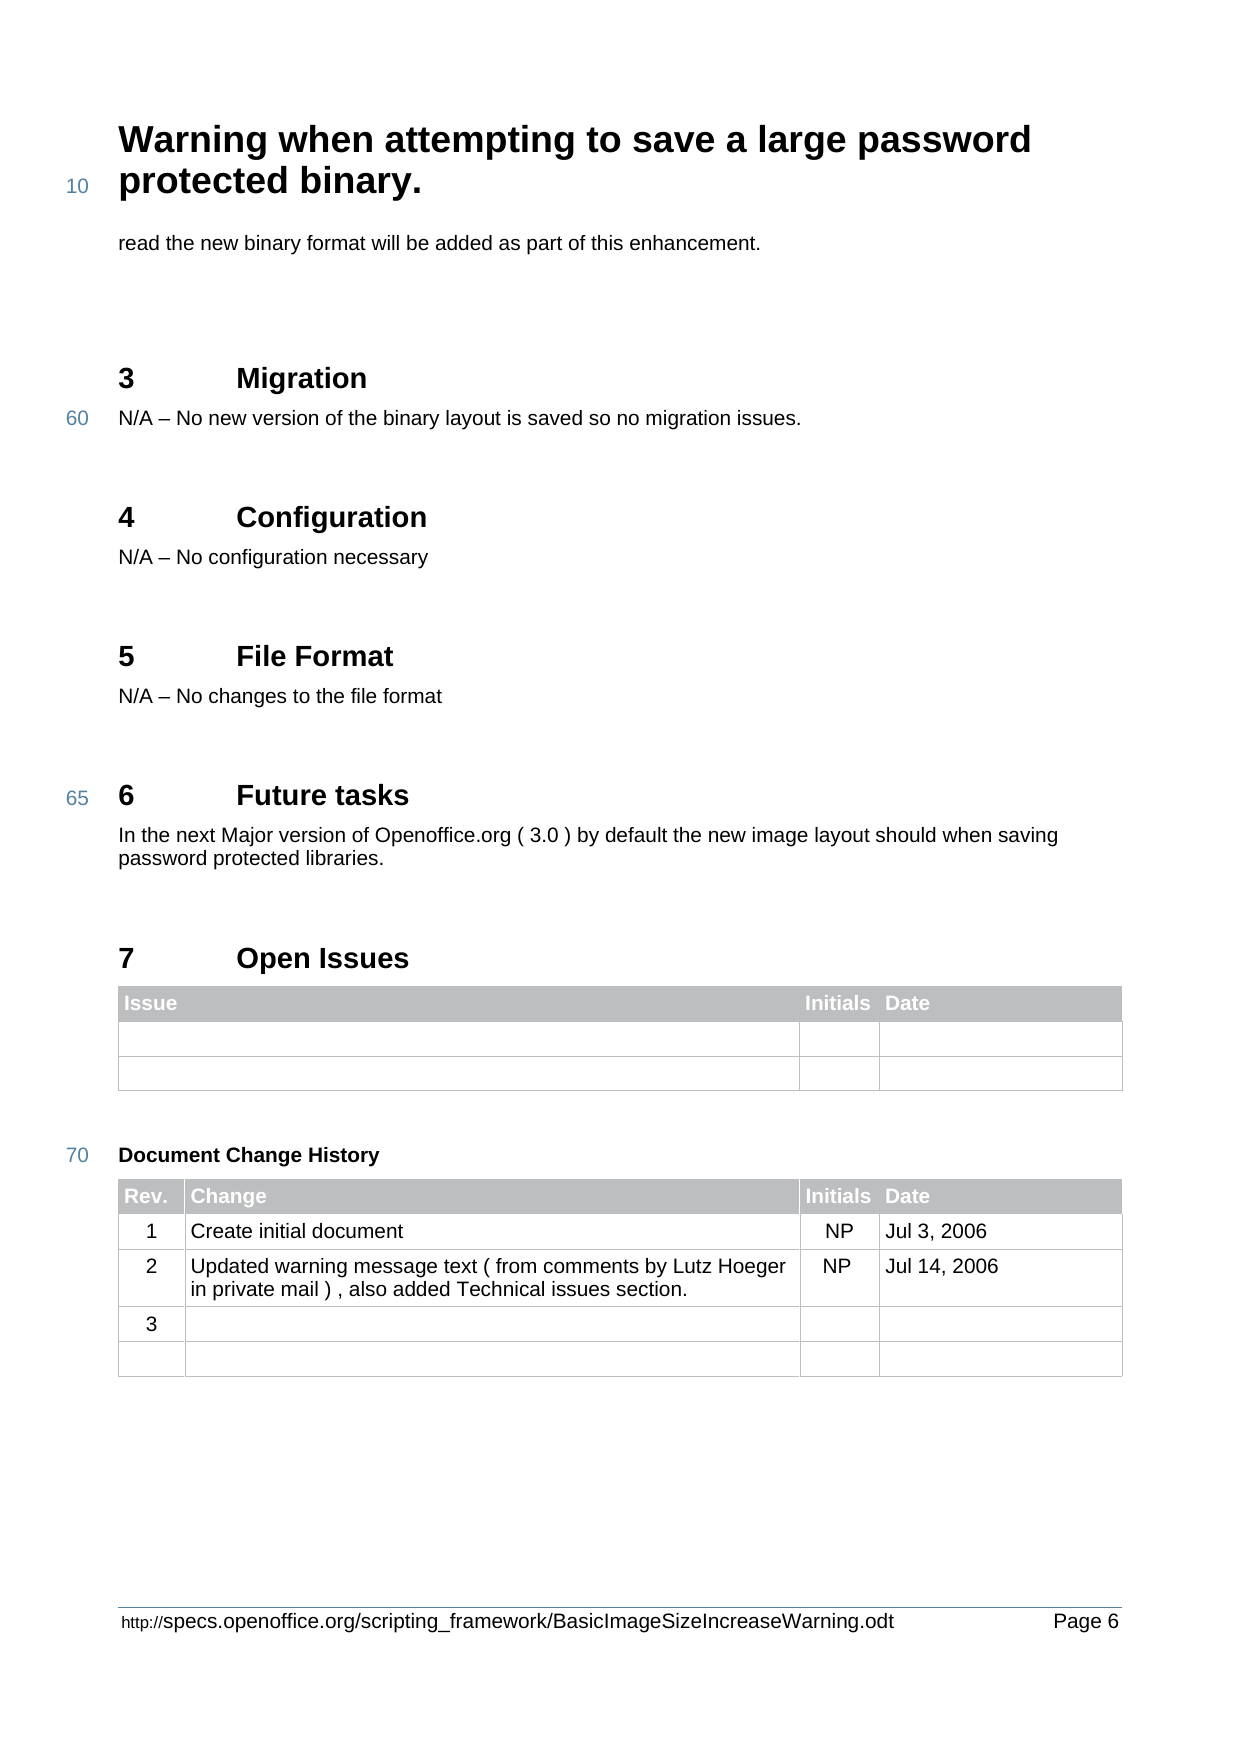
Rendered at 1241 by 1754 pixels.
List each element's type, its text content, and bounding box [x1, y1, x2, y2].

table_cell [880, 1342, 1122, 1376]
table_header Initials [799, 986, 879, 1021]
table_cell Updated warning message text ( from comments by Lutz Hoeger in private mail ) , also added Technical issues section. [186, 1250, 799, 1306]
table_header Date [879, 1179, 1122, 1214]
text N/A – No configuration necessary [118, 545, 1122, 569]
table_cell [800, 1022, 879, 1056]
subtitle Open Issues [118, 942, 1122, 974]
table_cell <...> [119, 1342, 184, 1376]
subtitle Migration [118, 362, 1122, 394]
table_cell [801, 1307, 879, 1341]
table_header Date [879, 986, 1122, 1021]
table_cell NP [801, 1250, 879, 1306]
subtitle Future tasks [118, 779, 1122, 812]
table_header Initials [800, 1179, 879, 1214]
table_cell Create initial document [186, 1214, 799, 1249]
table_cell [800, 1057, 879, 1090]
table_header Rev. [118, 1179, 184, 1214]
text N/A – No new version of the binary layout is saved so no migration issues. [118, 406, 1122, 429]
text In the next Major version of Openoffice.org ( 3.0 ) by default the new image layout should when saving password protected libraries. [118, 824, 1122, 870]
table_cell [880, 1057, 1122, 1090]
table_cell <Format: Dec 31, 2000> [880, 1022, 1122, 1056]
table_cell [801, 1342, 879, 1376]
table_cell <...> [119, 1057, 799, 1090]
table_cell [186, 1307, 799, 1341]
table_header Issue [118, 986, 799, 1021]
table_cell NP [801, 1214, 879, 1249]
table_cell <State Issue here, State “None”, if all issues are solved> [119, 1022, 799, 1056]
table_cell [186, 1342, 799, 1376]
table_cell [880, 1307, 1122, 1341]
table_cell Jul 14, 2006 [880, 1250, 1122, 1306]
table_cell Jul 3, 2006 [880, 1214, 1122, 1249]
subtitle Document Change History [118, 1143, 1122, 1167]
text read the new binary format will be added as part of this enhancement. [118, 231, 1122, 254]
table_header Change [185, 1179, 799, 1214]
subtitle File Format [118, 640, 1122, 673]
table_cell 3 [119, 1307, 184, 1341]
table_cell 2 [119, 1250, 184, 1306]
subtitle Configuration [118, 501, 1122, 534]
text N/A – No changes to the file format [118, 684, 1122, 708]
table_cell 1 [119, 1214, 184, 1249]
